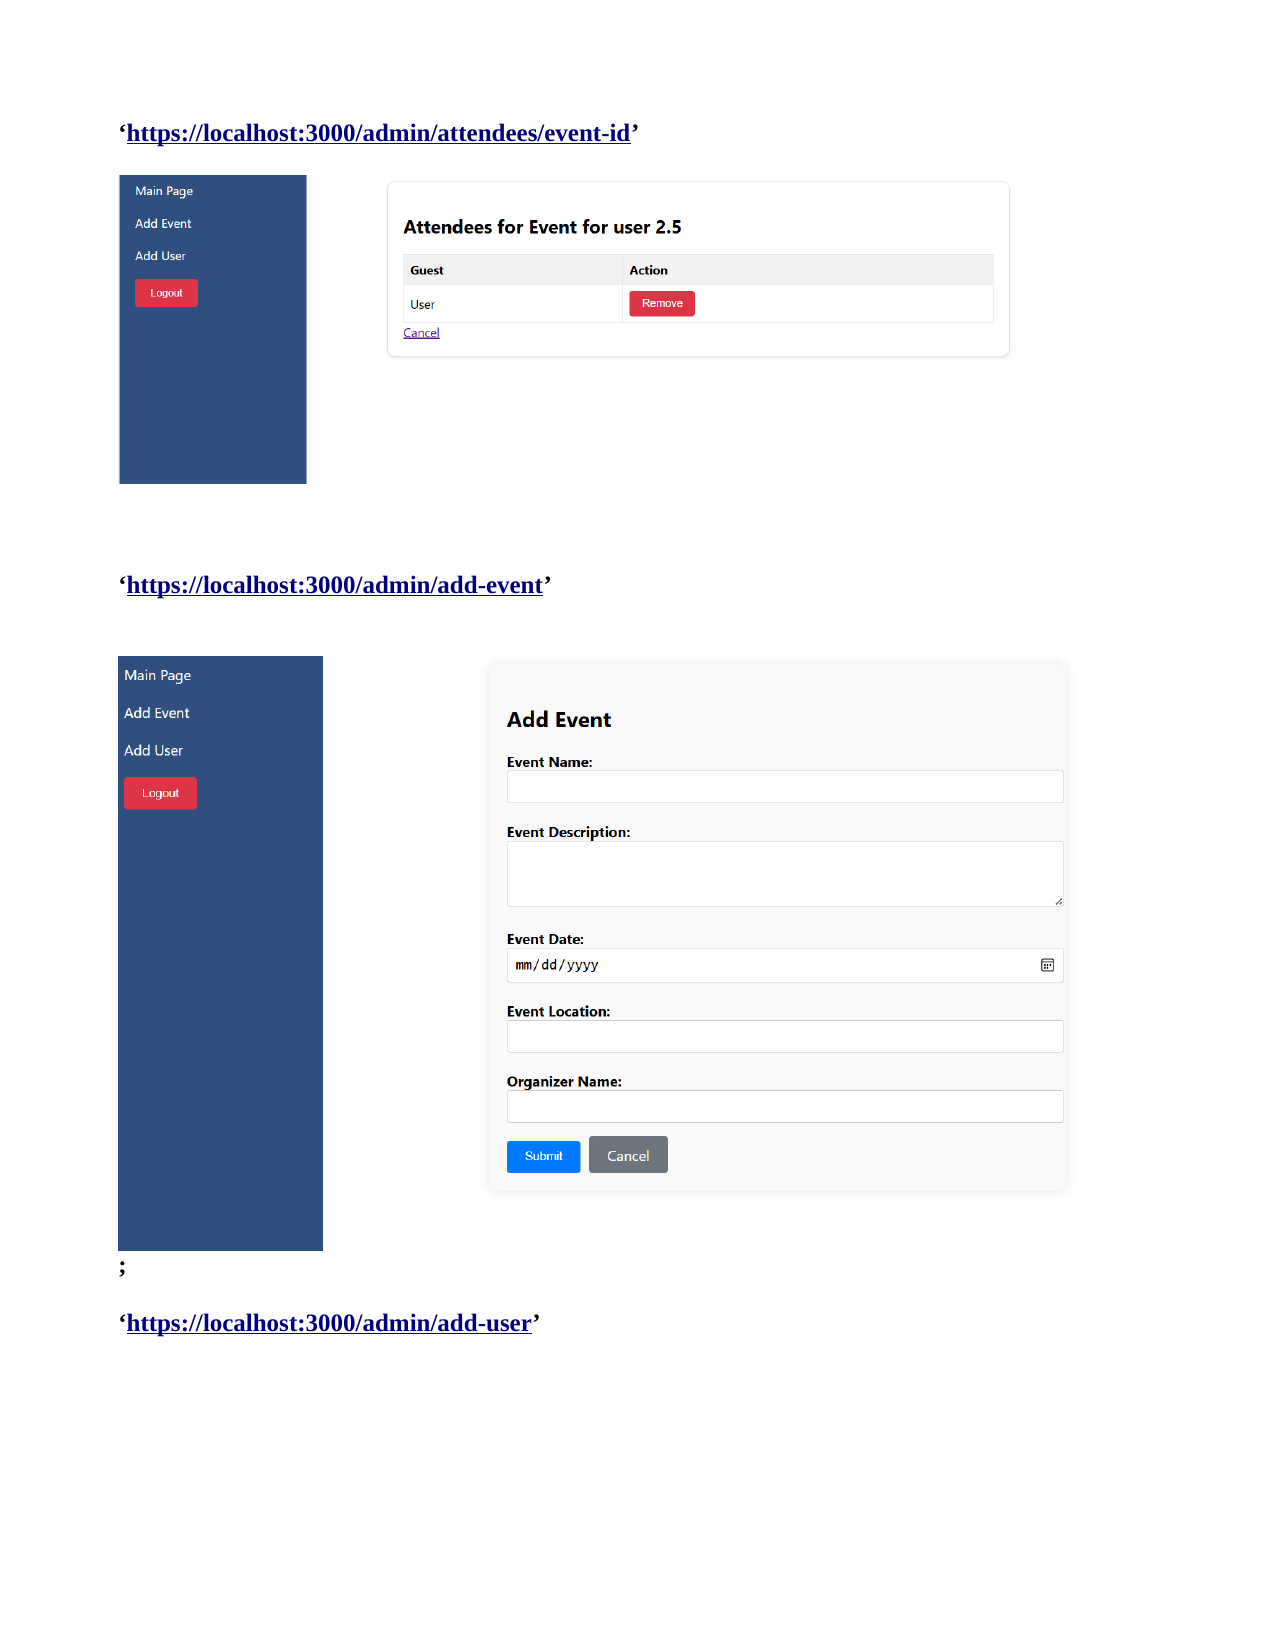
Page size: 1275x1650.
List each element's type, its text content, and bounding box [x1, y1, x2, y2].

text ‘https://localhost:3000/admin/add-event’ [118, 570, 1157, 599]
text ‘https://localhost:3000/admin/attendees/event-id’ [118, 118, 1157, 147]
picture [118, 175, 1157, 484]
text ‘https://localhost:3000/admin/add-user’ [118, 1308, 1157, 1336]
text ; [118, 1251, 1157, 1279]
picture [118, 656, 1157, 1251]
